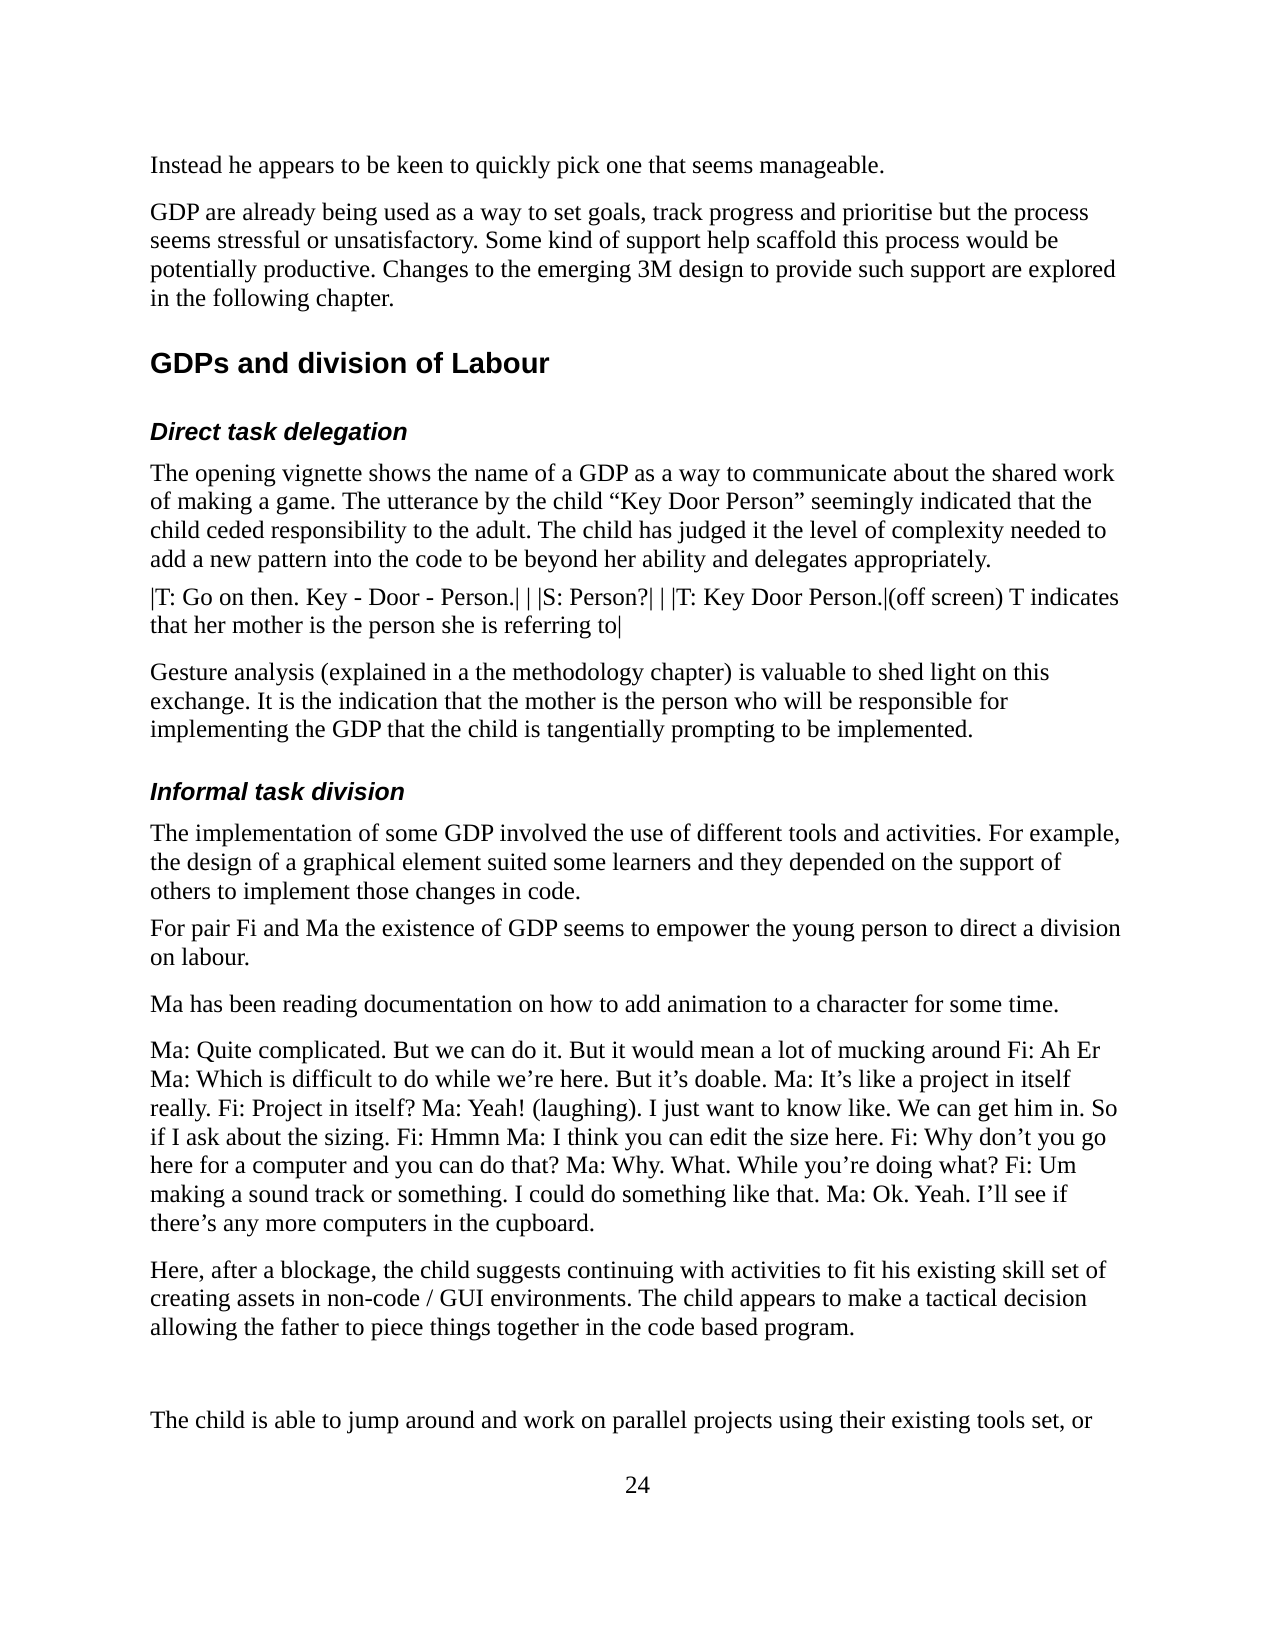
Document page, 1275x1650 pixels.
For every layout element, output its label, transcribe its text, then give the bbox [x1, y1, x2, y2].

text Instead he appears to be keen to quickly pick one that seems manageable. [150, 150, 1125, 179]
text Ma: Quite complicated. But we can do it. But it would mean a lot of mucking around Fi: Ah Er Ma: Which is difficult to do while we’re here. But it’s doable. Ma: It’s like a project in itself really. Fi: Project in itself? Ma: Yeah! (laughing). I just want to know like. We can get him in. So if I ask about the sizing. Fi: Hmmn Ma: I think you can edit the size here. Fi: Why don’t you go here for a computer and you can do that? Ma: Why. What. While you’re doing what? Fi: Um making a sound track or something. I could do something like that. Ma: Ok. Yeah. I’ll see if there’s any more computers in the cupboard. [150, 1036, 1125, 1237]
text The child is able to jump around and work on parallel projects using their existing tools set, or [150, 1406, 1125, 1434]
text |T: Go on then. Key - Door - Person.| | |S: Person?| | |T: Key Door Person.|(off screen) T indicates that her mother is the person she is referring to| [150, 582, 1125, 639]
text Ma has been reading documentation on how to add animation to a character for some time. [150, 989, 1125, 1018]
text GDP are already being used as a way to set goals, track progress and prioritise but the process seems stressful or unsatisfactory. Some kind of support help scaffold this process would be potentially productive. Changes to the emerging 3M design to provide such support are explored in the following chapter. [150, 197, 1125, 312]
text Here, after a blockage, the child suggests continuing with activities to fit his existing skill set of creating assets in non-code / GUI environments. The child appears to make a tactical decision allowing the father to piece things together in the code based program. [150, 1255, 1125, 1341]
text The implementation of some GDP involved the use of different tools and activities. For example, the design of a graphical element suited some learners and they depended on the support of others to implement those changes in code. [150, 818, 1125, 904]
text Gesture analysis (explained in a the methodology chapter) is valuable to shed light on this exchange. It is the indication that the mother is the person who will be responsible for implementing the GDP that the child is tangentially prompting to be implemented. [150, 657, 1125, 743]
text For pair Fi and Ma the existence of GDP seems to empower the young person to direct a division on labour. [150, 913, 1125, 971]
subtitle Direct task delegation [150, 417, 1125, 445]
text The opening vignette shows the name of a GDP as a way to communicate about the shared work of making a game. The utterance by the child “Key Door Person” seemingly indicated that the child ceded responsibility to the adult. The child has judged it the level of complexity needed to add a new pattern into the code to be beyond her ability and delegates appropriately. [150, 458, 1125, 573]
subtitle GDPs and division of Labour [150, 346, 1125, 379]
subtitle Informal task division [150, 777, 1125, 806]
